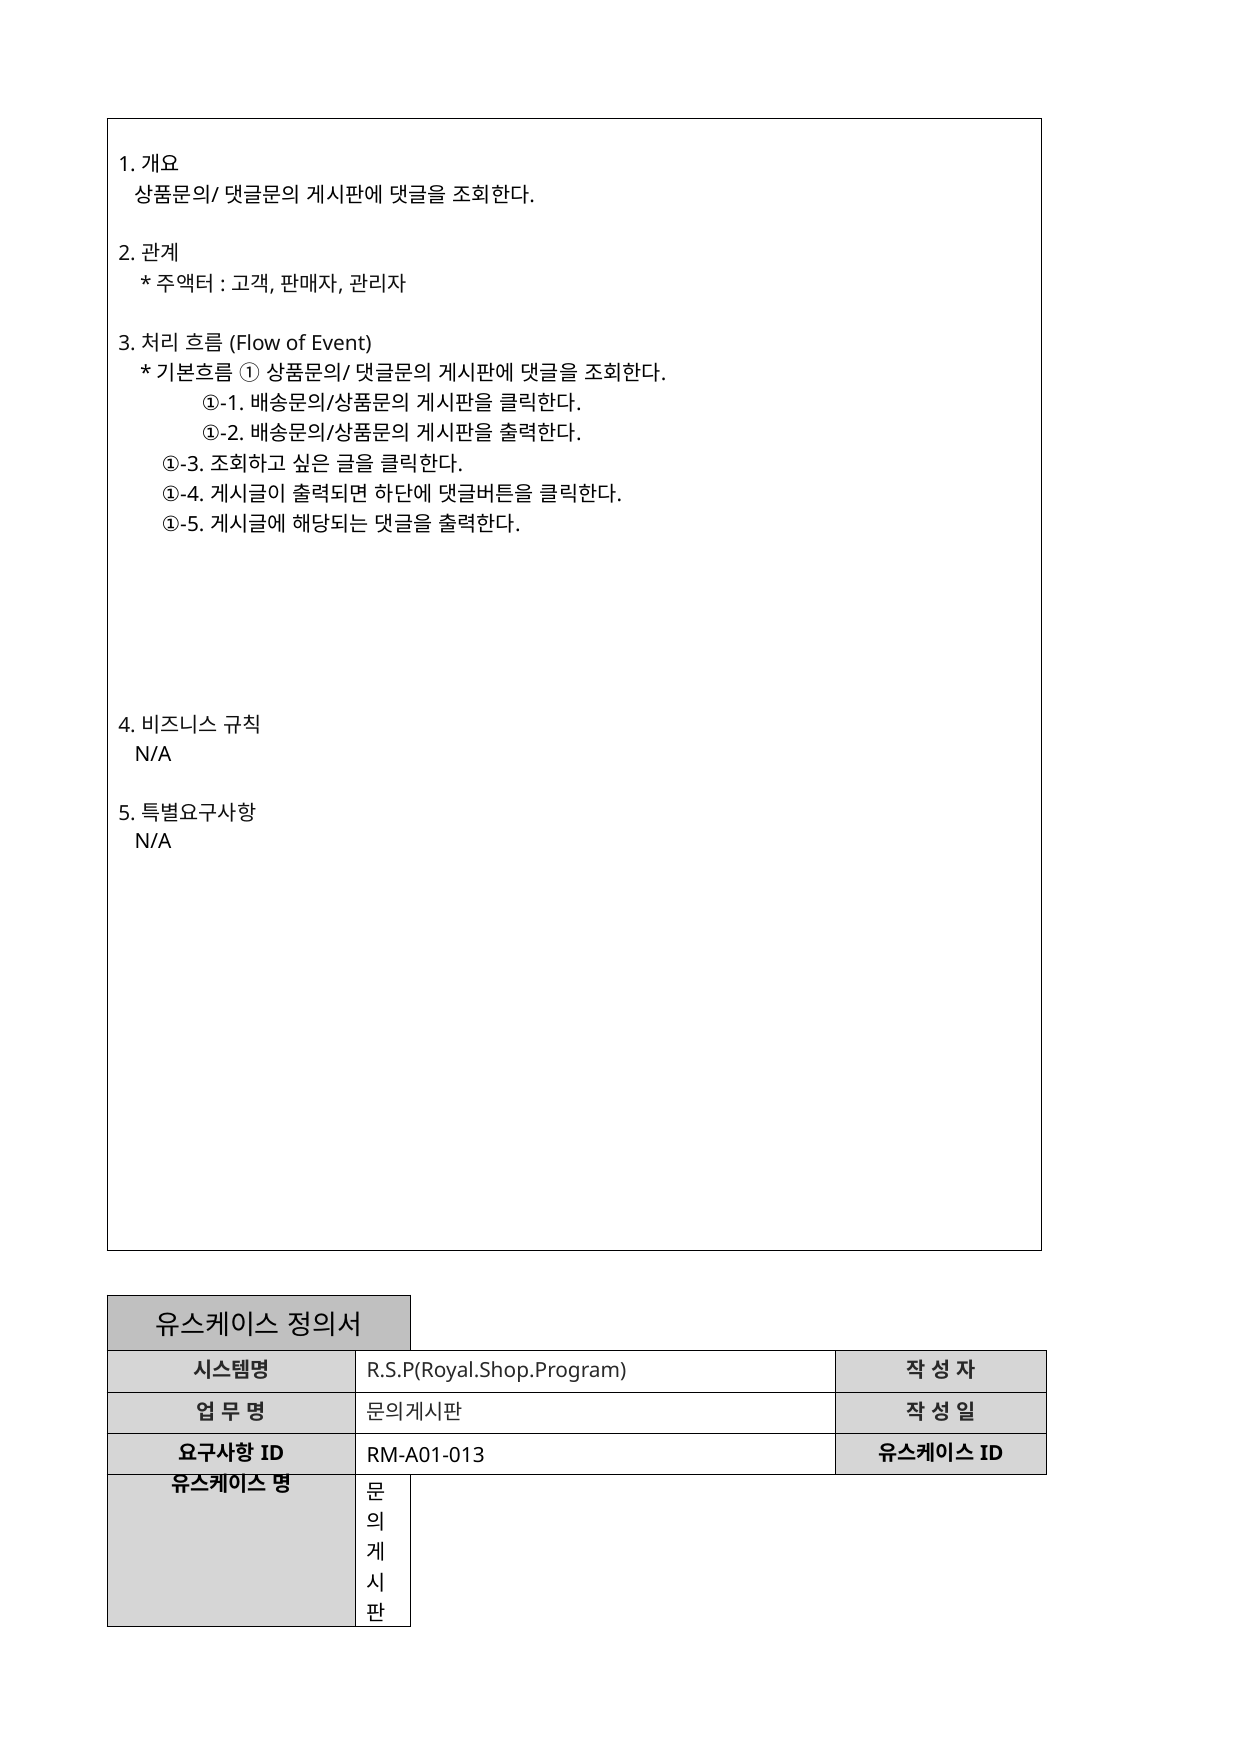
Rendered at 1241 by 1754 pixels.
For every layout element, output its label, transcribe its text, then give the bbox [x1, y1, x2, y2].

table_cell [1042, 118, 1046, 1250]
table_cell 시스템명 [108, 1351, 355, 1392]
table_cell 1. 개요 상품문의/ 댓글문의 게시판에 댓글을 조회한다. 2. 관계 * 주액터 : 고객, 판매자, 관리자 3. 처리 흐름 (Flow of Event) * 기본흐름 ① 상품문의/ 댓글문의 게시판에 댓글을 조회한다. ①-1. 배송문의/상품문의 게시판을 클릭한다. ①-2. 배송문의/상품문의 게시판을 출력한다. ①-3. 조회하고 싶은 글을 클릭한다. ①-4. 게시글이 출력되면 하단에 댓글버튼을 클릭한다. ①-5. 게시글에 해당되는 댓글을 출력한다. 4. 비즈니스 규칙 N/A 5. 특별요구사항 N/A [108, 119, 1041, 1250]
table_cell 요구사항 ID [108, 1434, 355, 1474]
table_cell 문의게시판 [356, 1393, 835, 1433]
table_cell 작 성 자 [836, 1351, 1046, 1392]
table_cell 업 무 명 [108, 1393, 355, 1433]
table_header [411, 1295, 1046, 1350]
table_cell R.S.P(Royal.Shop.Program) [356, 1351, 835, 1392]
table_cell 작 성 일 [836, 1393, 1046, 1433]
table_cell [411, 1475, 1046, 1626]
table_cell 문의 게시판 [356, 1475, 410, 1626]
table_header 유스케이스 정의서 [108, 1296, 410, 1350]
table_cell 유스케이스 ID [836, 1434, 1046, 1474]
table_cell 유스케이스 명 [108, 1475, 355, 1626]
table_cell RM-A01-013 [356, 1434, 835, 1474]
